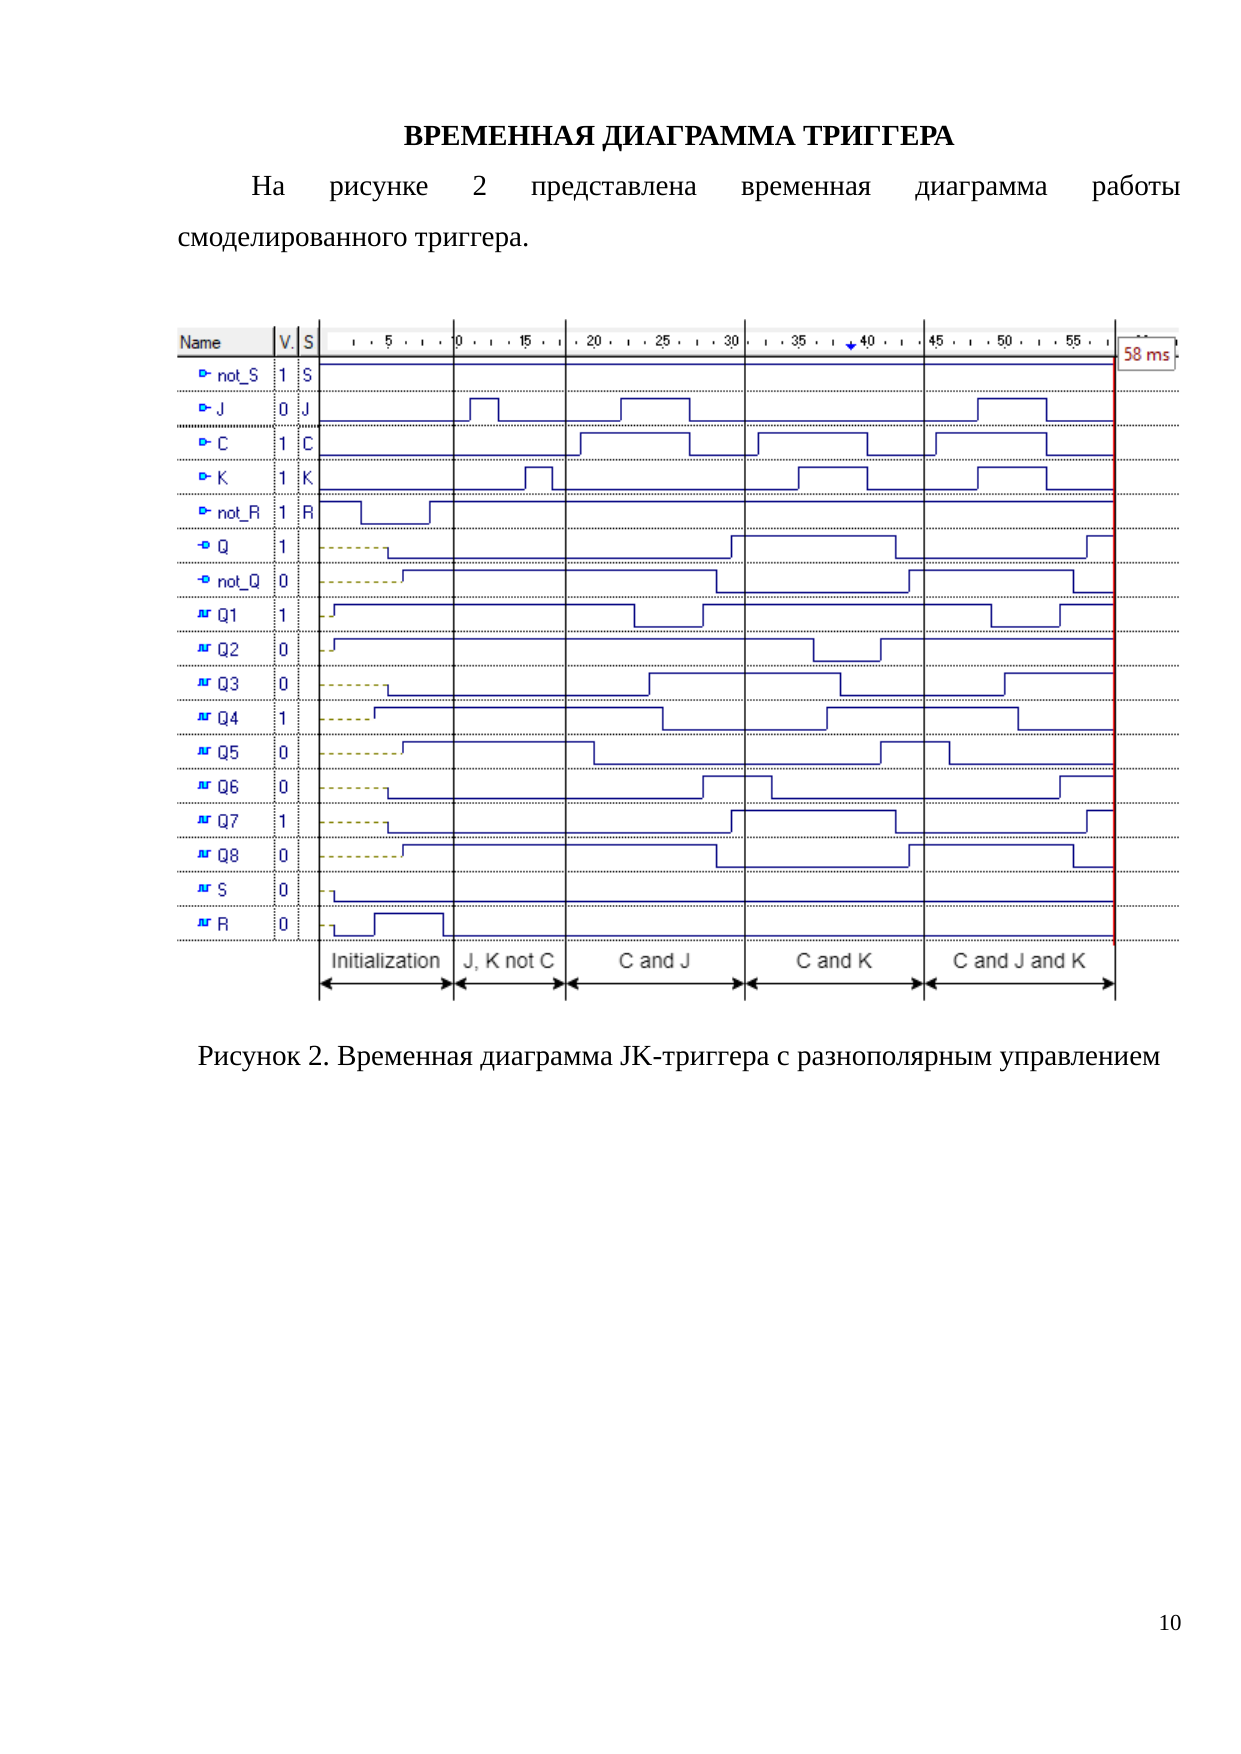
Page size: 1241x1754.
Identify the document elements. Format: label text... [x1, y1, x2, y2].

subtitle Временная диаграмма триггера [177, 118, 1181, 152]
text На рисунке 2 представлена временная диаграмма работы смоделированного триггера. [177, 168, 1181, 252]
picture [177, 319, 1182, 1004]
text Рисунок 2. Временная диаграмма JK-триггера с разнополярным управлением [177, 1004, 1181, 1072]
